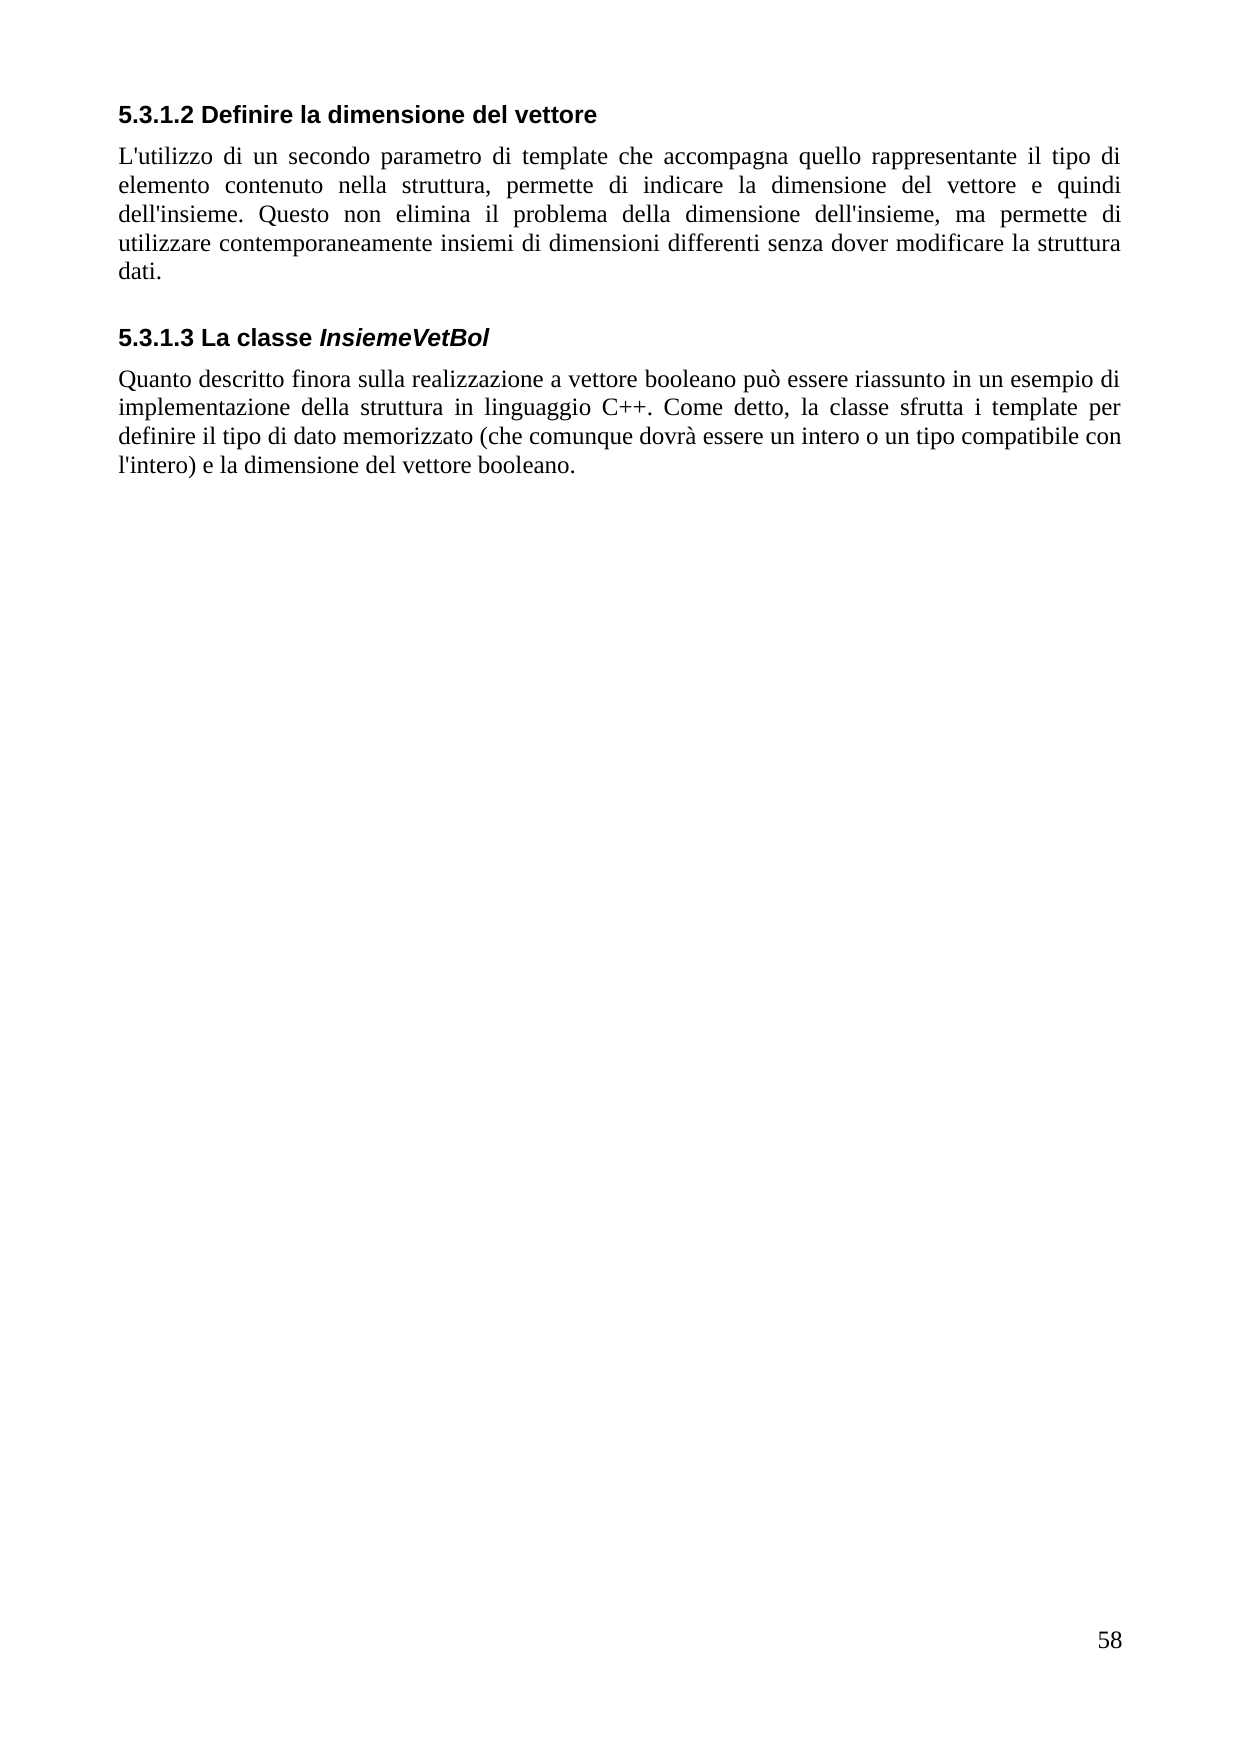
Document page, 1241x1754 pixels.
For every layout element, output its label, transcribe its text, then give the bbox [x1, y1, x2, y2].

text L'utilizzo di un secondo parametro di template che accompagna quello rappresentante il tipo di elemento contenuto nella struttura, permette di indicare la dimensione del vettore e quindi dell'insieme. Questo non elimina il problema della dimensione dell'insieme, ma permette di utilizzare contemporaneamente insiemi di dimensioni differenti senza dover modificare la struttura dati. [118, 141, 1122, 285]
text Quanto descritto finora sulla realizzazione a vettore booleano può essere riassunto in un esempio di implementazione della struttura in linguaggio C++. Come detto, la classe sfrutta i template per definire il tipo di dato memorizzato (che comunque dovrà essere un intero o un tipo compatibile con l'intero) e la dimensione del vettore booleano. [118, 364, 1122, 479]
subtitle 5.3.1.3 La classe InsiemeVetBol [118, 323, 1122, 351]
subtitle 5.3.1.2 Definire la dimensione del vettore [118, 100, 1122, 129]
